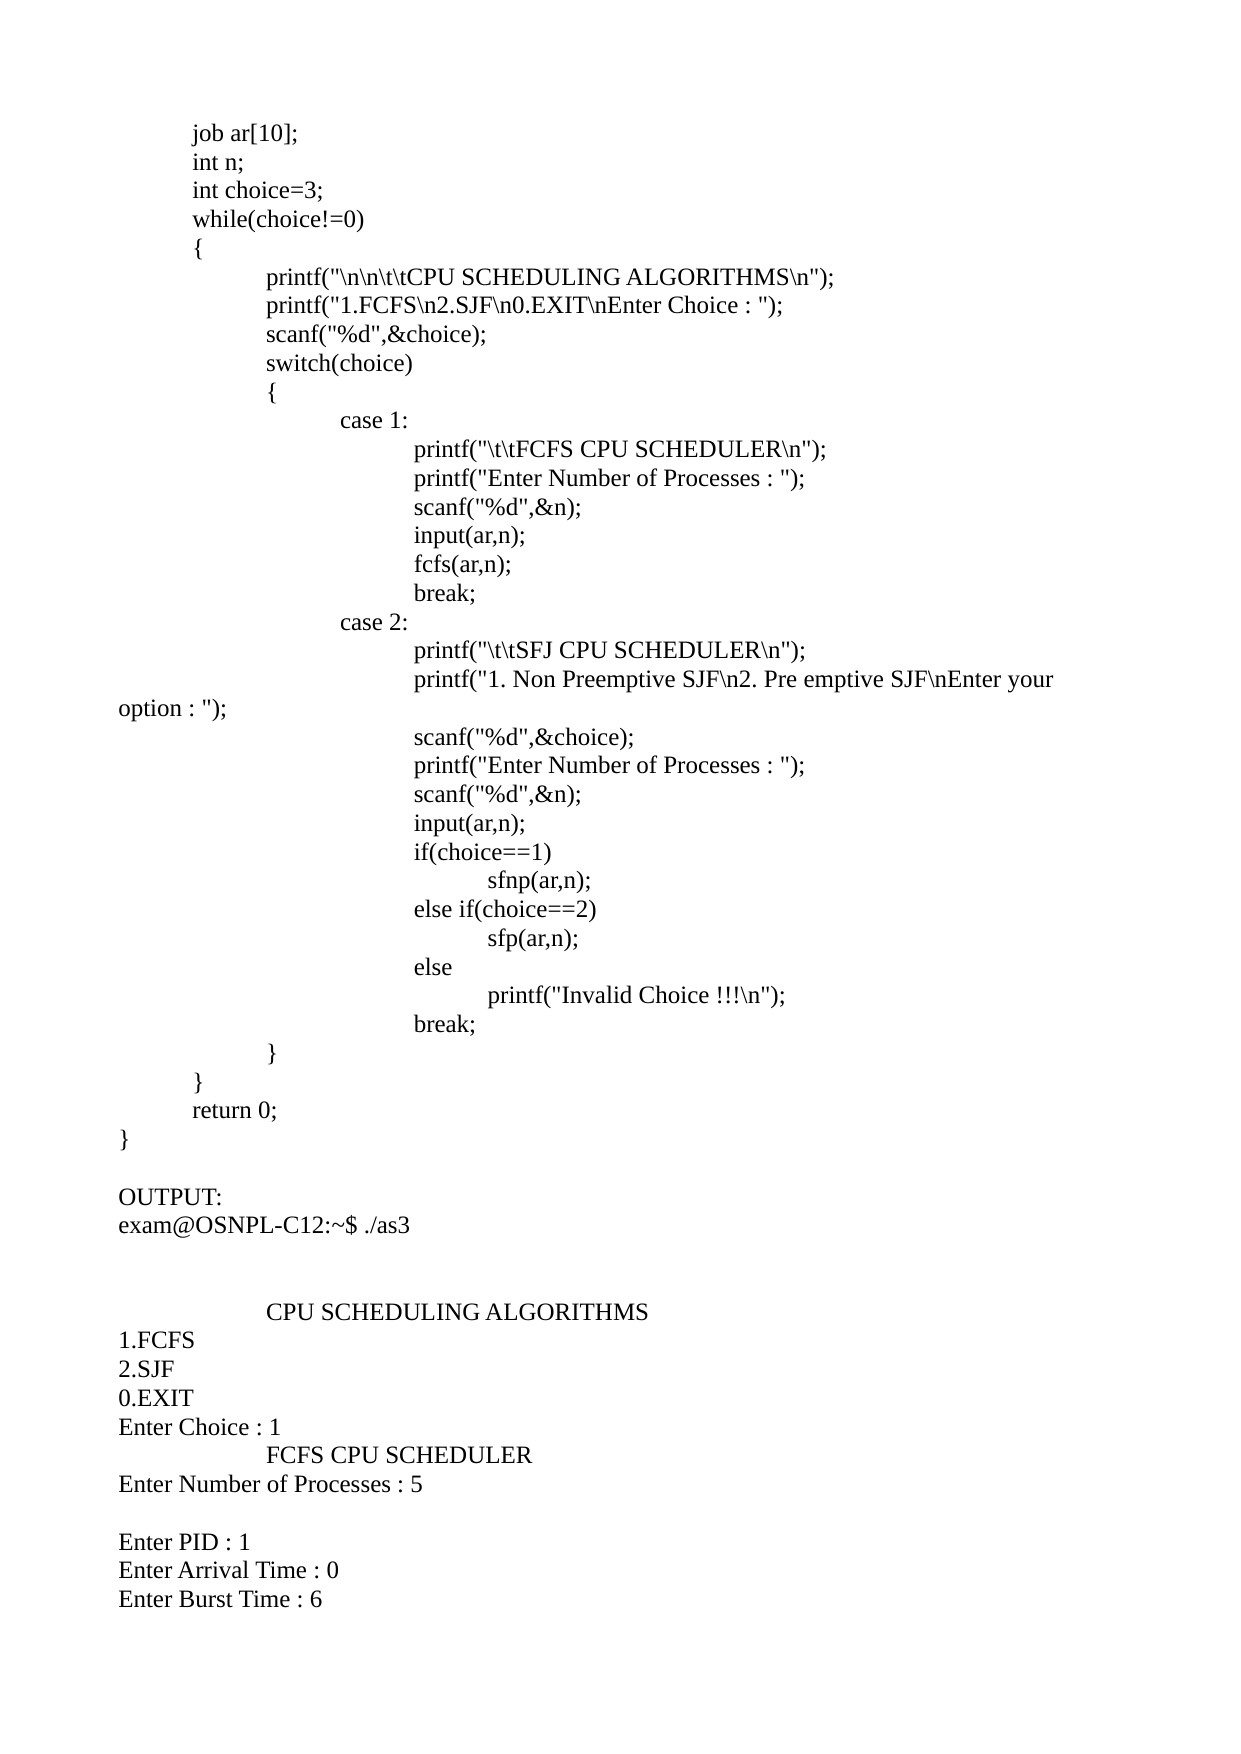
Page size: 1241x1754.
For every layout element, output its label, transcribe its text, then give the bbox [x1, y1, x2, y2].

text printf("\t\tFCFS CPU SCHEDULER\n"); [118, 434, 1122, 463]
text { [118, 377, 1122, 406]
text 1.FCFS [118, 1326, 1122, 1354]
text printf("1.FCFS\n2.SJF\n0.EXIT\nEnter Choice : "); [118, 291, 1122, 319]
text else [118, 952, 1122, 981]
text switch(choice) [118, 348, 1122, 377]
text Enter PID : 1 [118, 1527, 1122, 1556]
text while(choice!=0) [118, 204, 1122, 233]
text CPU SCHEDULING ALGORITHMS [118, 1297, 1122, 1326]
text break; [118, 1009, 1122, 1038]
text return 0; [118, 1096, 1122, 1124]
text printf("Invalid Choice !!!\n"); [118, 981, 1122, 1009]
text exam@OSNPL-C12:~$ ./as3 [118, 1211, 1122, 1239]
text if(choice==1) [118, 837, 1122, 866]
text Enter Choice : 1 [118, 1412, 1122, 1441]
text scanf("%d",&choice); [118, 319, 1122, 348]
text sfp(ar,n); [118, 923, 1122, 952]
text printf("Enter Number of Processes : "); [118, 751, 1122, 779]
text scanf("%d",&n); [118, 779, 1122, 808]
text } [118, 1038, 1122, 1067]
text printf("Enter Number of Processes : "); [118, 463, 1122, 492]
text FCFS CPU SCHEDULER [118, 1441, 1122, 1469]
text fcfs(ar,n); [118, 549, 1122, 578]
text } [118, 1067, 1122, 1096]
text 0.EXIT [118, 1383, 1122, 1412]
text input(ar,n); [118, 521, 1122, 549]
text case 2: [118, 607, 1122, 636]
text int choice=3; [118, 176, 1122, 204]
text printf("1. Non Preemptive SJF\n2. Pre emptive SJF\nEnter your option : "); [118, 664, 1122, 722]
text input(ar,n); [118, 808, 1122, 837]
text Enter Burst Time : 6 [118, 1584, 1122, 1613]
text OUTPUT: [118, 1182, 1122, 1211]
text case 1: [118, 406, 1122, 434]
text Enter Arrival Time : 0 [118, 1556, 1122, 1584]
text { [118, 233, 1122, 262]
text } [118, 1124, 1122, 1153]
text printf("\n\n\t\tCPU SCHEDULING ALGORITHMS\n"); [118, 262, 1122, 291]
text 2.SJF [118, 1354, 1122, 1383]
text else if(choice==2) [118, 894, 1122, 923]
text job ar[10]; [118, 118, 1122, 147]
text printf("\t\tSFJ CPU SCHEDULER\n"); [118, 636, 1122, 664]
text scanf("%d",&choice); [118, 722, 1122, 751]
text int n; [118, 147, 1122, 176]
text Enter Number of Processes : 5 [118, 1469, 1122, 1498]
text break; [118, 578, 1122, 607]
text sfnp(ar,n); [118, 866, 1122, 894]
text scanf("%d",&n); [118, 492, 1122, 521]
